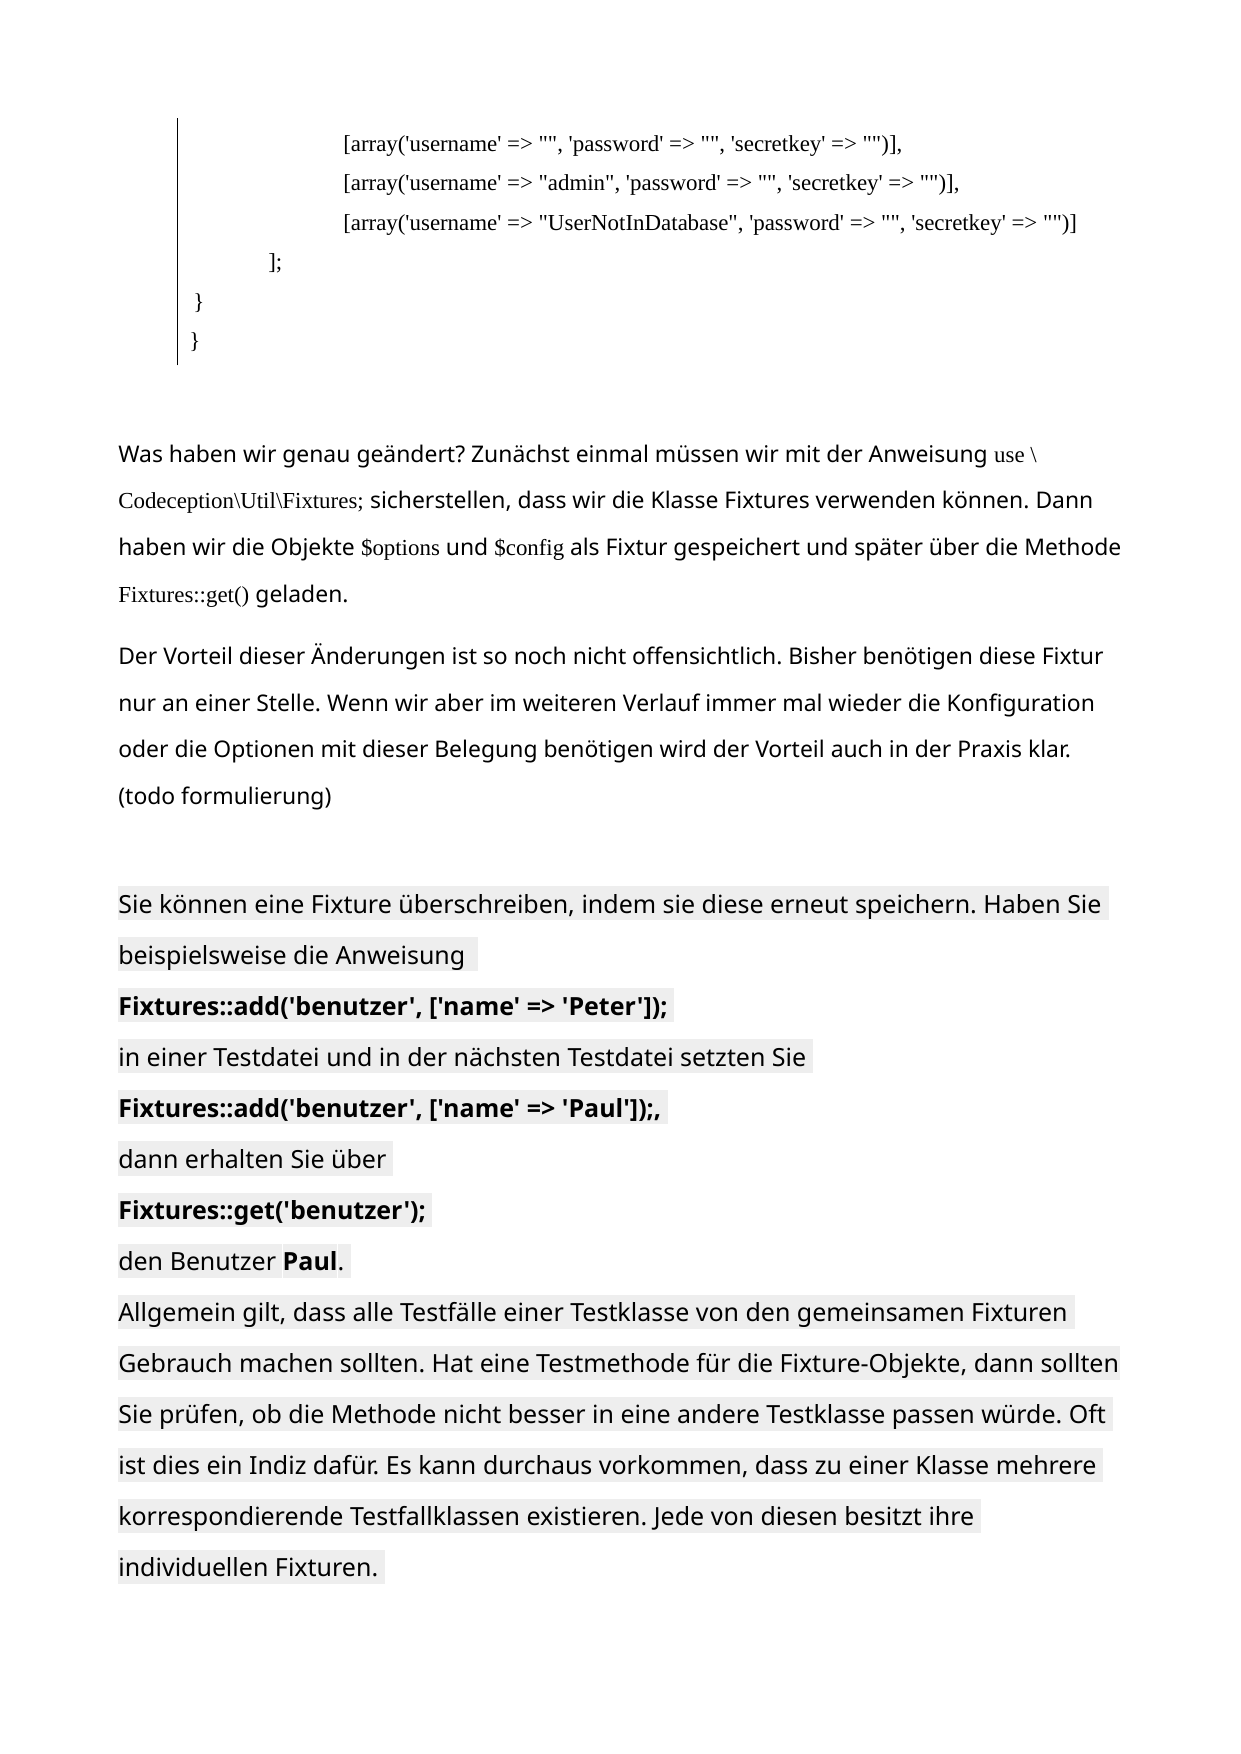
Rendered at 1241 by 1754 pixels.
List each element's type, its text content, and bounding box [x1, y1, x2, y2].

text [array('username' => "", 'password' => "", 'secretkey' => "")], [array('username' => "admin", 'password' => "", 'secretkey' => "")], [array('username' => "UserNotInDatabase", 'password' => "", 'secretkey' => "")] ]; } } [178, 118, 1122, 365]
text Was haben wir genau geändert? Zunächst einmal müssen wir mit der Anweisung use \Codeception\Util\Fixtures; sicherstellen, dass wir die Klasse Fixtures verwenden können. Dann haben wir die Objekte $options und $config als Fixtur gespeichert und später über die Methode Fixtures::get() geladen. [118, 438, 1122, 609]
text Sie können eine Fixture überschreiben, indem sie diese erneut speichern. Haben Sie beispielsweise die Anweisung Fixtures::add('benutzer', ['name' => 'Peter']); in einer Testdatei und in der nächsten Testdatei setzten Sie Fixtures::add('benutzer', ['name' => 'Paul']);, dann erhalten Sie über Fixtures::get('benutzer'); den Benutzer Paul. Allgemein gilt, dass alle Testfälle einer Testklasse von den gemeinsamen Fixturen Gebrauch machen sollten. Hat eine Testmethode für die Fixture-Objekte, dann sollten Sie prüfen, ob die Methode nicht besser in eine andere Testklasse passen würde. Oft ist dies ein Indiz dafür. Es kann durchaus vorkommen, dass zu einer Klasse mehrere korrespondierende Testfallklassen existieren. Jede von diesen besitzt ihre individuellen Fixturen. [118, 886, 1122, 1584]
text Der Vorteil dieser Änderungen ist so noch nicht offensichtlich. Bisher benötigen diese Fixtur nur an einer Stelle. Wenn wir aber im weiteren Verlauf immer mal wieder die Konfiguration oder die Optionen mit dieser Belegung benötigen wird der Vorteil auch in der Praxis klar. (todo formulierung) [118, 640, 1122, 812]
